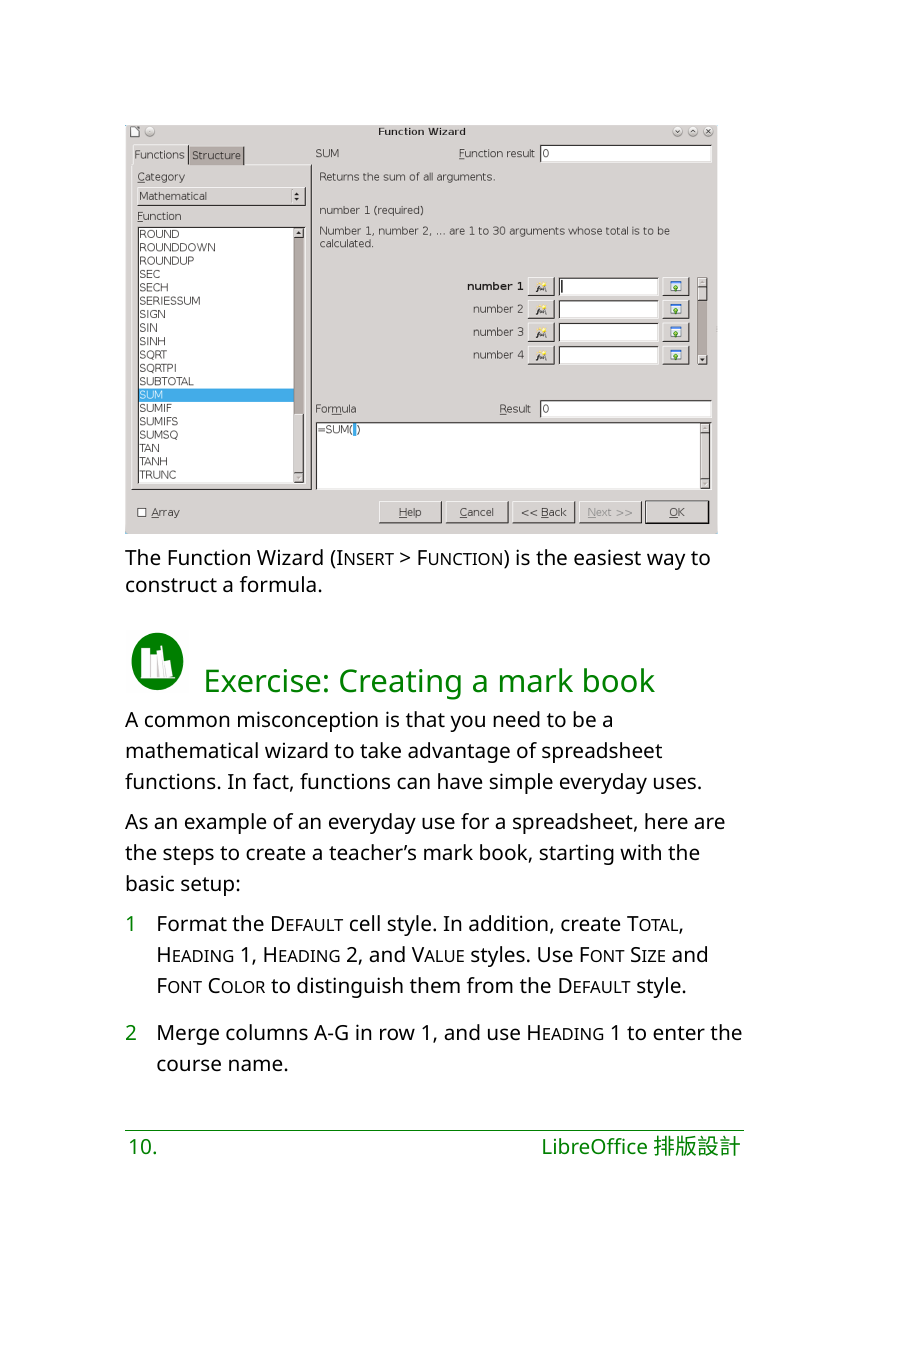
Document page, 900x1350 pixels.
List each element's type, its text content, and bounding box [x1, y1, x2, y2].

table_header [125, 125, 744, 536]
subtitle Exercise: Creating a mark book [125, 629, 744, 702]
picture [126, 630, 189, 693]
text A common misconception is that you need to be a mathematical wizard to take advantage of spreadsheet functions. In fact, functions can have simple everyday uses. [125, 702, 744, 796]
picture [125, 125, 718, 534]
table_cell The Function Wizard (Insert > Function) is the easiest way to construct a formula. [125, 536, 744, 598]
text As an example of an everyday use for a spreadsheet, here are the steps to create a teacher’s mark book, starting with the basic setup: [125, 804, 744, 898]
list Merge columns A-G in row 1, and use Heading 1 to enter the course name. [125, 1016, 744, 1078]
list Format the Default cell style. In addition, create Total, Heading 1, Heading 2, and Value styles. Use Font Size and Font Color to distinguish them from the Default style. [125, 906, 744, 1000]
